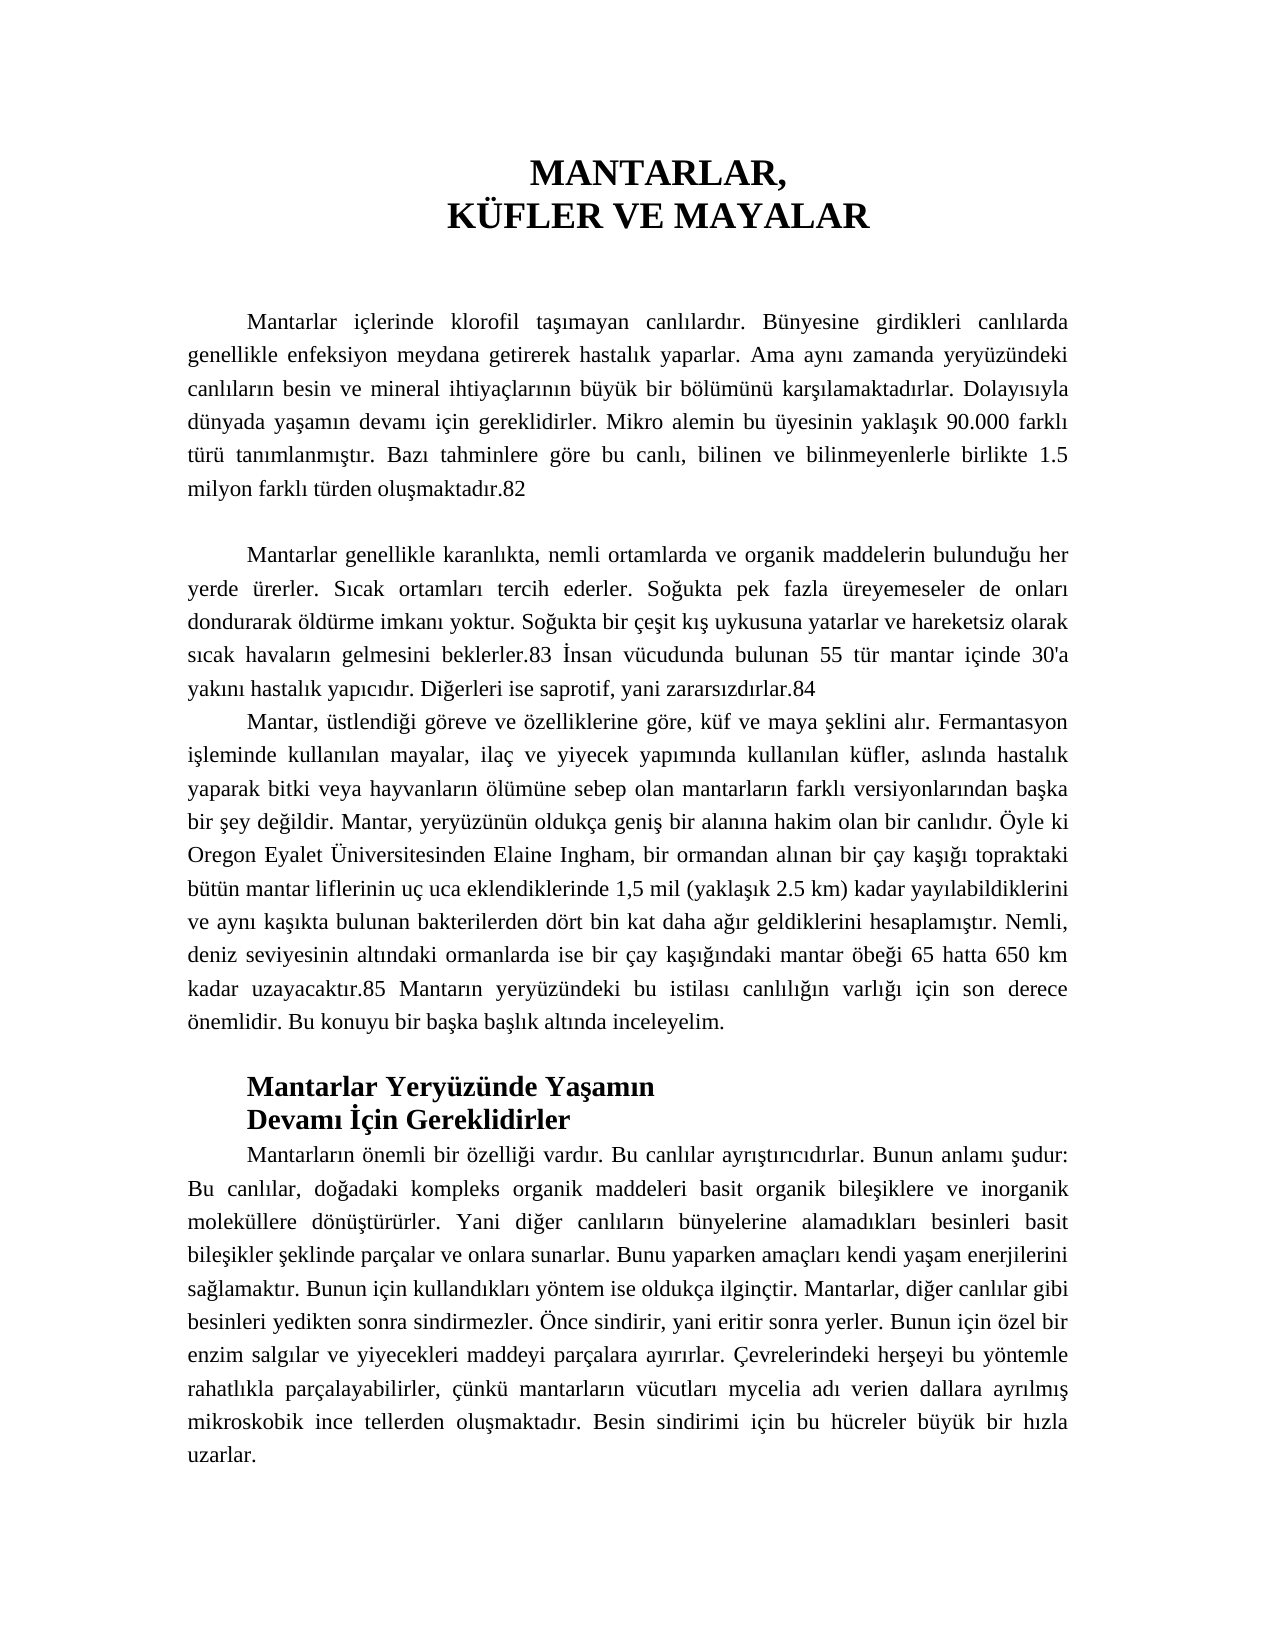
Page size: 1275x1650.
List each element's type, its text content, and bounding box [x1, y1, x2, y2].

text Devamı İçin Gereklidirler [187, 1103, 1070, 1136]
text Mantar, üstlendiği göreve ve özelliklerine göre, küf ve maya şeklini alır. Fermantasyon işleminde kullanılan mayalar, ilaç ve yiyecek yapımında kullanılan küfler, aslında hastalık yaparak bitki veya hayvanların ölümüne sebep olan mantarların farklı versiyonlarından başka bir şey değildir. Mantar, yeryüzünün oldukça geniş bir alanına hakim olan bir canlıdır. Öyle ki Oregon Eyalet Üniversitesinden Elaine Ingham, bir ormandan alınan bir çay kaşığı topraktaki bütün mantar liflerinin uç uca eklendiklerinde 1,5 mil (yaklaşık 2.5 km) kadar yayılabildiklerini ve aynı kaşıkta bulunan bakterilerden dört bin kat daha ağır geldiklerini hesaplamıştır. Nemli, deniz seviyesinin altındaki ormanlarda ise bir çay kaşığındaki mantar öbeği 65 hatta 650 km kadar uzayacaktır.85 Mantarın yeryüzündeki bu istilası canlılığın varlığı için son derece önemlidir. Bu konuyu bir başka başlık altında inceleyelim. [187, 703, 1070, 1036]
text KÜFLER VE MAYALAR [187, 193, 1070, 236]
text Mantarlar genellikle karanlıkta, nemli ortamlarda ve organik maddelerin bulunduğu her yerde ürerler. Sıcak ortamları tercih ederler. Soğukta pek fazla üreyemeseler de onları dondurarak öldürme imkanı yoktur. Soğukta bir çeşit kış uykusuna yatarlar ve hareketsiz olarak sıcak havaların gelmesini beklerler.83 İnsan vücudunda bulunan 55 tür mantar içinde 30'a yakını hastalık yapıcıdır. Diğerleri ise saprotif, yani zararsızdırlar.84 [187, 536, 1070, 703]
text Mantarlar içlerinde klorofil taşımayan canlılardır. Bünyesine girdikleri canlılarda genellikle enfeksiyon meydana getirerek hastalık yaparlar. Ama aynı zamanda yeryüzündeki canlıların besin ve mineral ihtiyaçlarının büyük bir bölümünü karşılamaktadırlar. Dolayısıyla dünyada yaşamın devamı için gereklidirler. Mikro alemin bu üyesinin yaklaşık 90.000 farklı türü tanımlanmıştır. Bazı tahminlere göre bu canlı, bilinen ve bilinmeyenlerle birlikte 1.5 milyon farklı türden oluşmaktadır.82 [187, 303, 1070, 503]
text MANTARLAR, [187, 150, 1070, 193]
text Mantarların önemli bir özelliği vardır. Bu canlılar ayrıştırıcıdırlar. Bunun anlamı şudur: Bu canlılar, doğadaki kompleks organik maddeleri basit organik bileşiklere ve inorganik moleküllere dönüştürürler. Yani diğer canlıların bünyelerine alamadıkları besinleri basit bileşikler şeklinde parçalar ve onlara sunarlar. Bunu yaparken amaçları kendi yaşam enerjilerini sağlamaktır. Bunun için kullandıkları yöntem ise oldukça ilginçtir. Mantarlar, diğer canlılar gibi besinleri yedikten sonra sindirmezler. Önce sindirir, yani eritir sonra yerler. Bunun için özel bir enzim salgılar ve yiyecekleri maddeyi parçalara ayırırlar. Çevrelerindeki herşeyi bu yöntemle rahatlıkla parçalayabilirler, çünkü mantarların vücutları mycelia adı verien dallara ayrılmış mikroskobik ince tellerden oluşmaktadır. Besin sindirimi için bu hücreler büyük bir hızla uzarlar. [187, 1136, 1070, 1469]
text Mantarlar Yeryüzünde Yaşamın [187, 1069, 1070, 1103]
